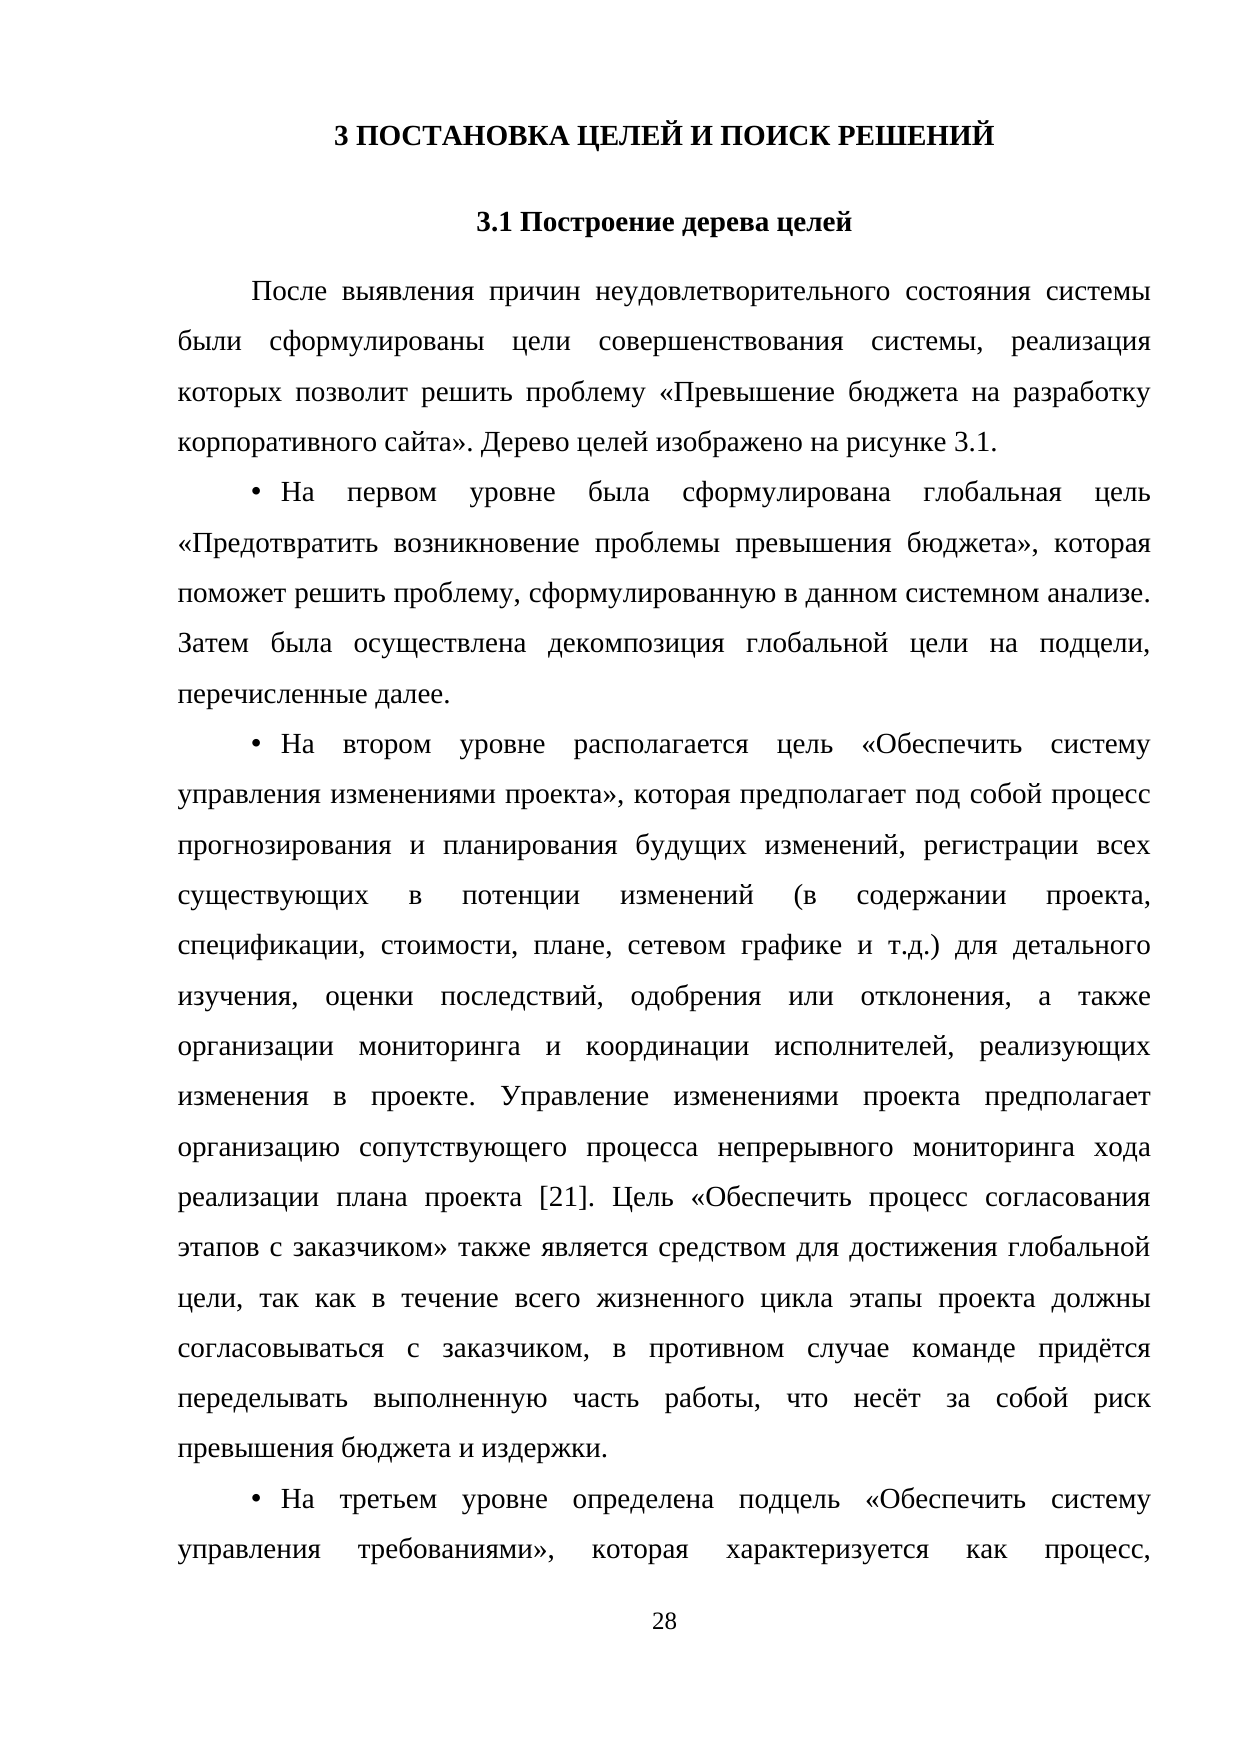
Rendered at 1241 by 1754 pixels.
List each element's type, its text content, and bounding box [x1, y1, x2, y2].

list На третьем уровне определена подцель «Обеспечить систему управления требованиями», которая характеризуется как процесс, [177, 1481, 1152, 1565]
text После выявления причин неудовлетворительного состояния системы были сформулированы цели совершенствования системы, реализация которых позволит решить проблему «Превышение бюджета на разработку корпоративного сайта». Дерево целей изображено на рисунке 3.1. [177, 273, 1152, 458]
list На первом уровне была сформулирована глобальная цель «Предотвратить возникновение проблемы превышения бюджета», которая поможет решить проблему, сформулированную в данном системном анализе. Затем была осуществлена декомпозиция глобальной цели на подцели, перечисленные далее. [177, 474, 1152, 709]
list На втором уровне располагается цель «Обеспечить систему управления изменениями проекта», которая предполагает под собой процесс прогнозирования и планирования будущих изменений, регистрации всех существующих в потенции изменений (в содержании проекта, спецификации, стоимости, плане, сетевом графике и т.д.) для детального изучения, оценки последствий, одобрения или отклонения, а также организации мониторинга и координации исполнителей, реализующих изменения в проекте. Управление изменениями проекта предполагает организацию сопутствующего процесса непрерывного мониторинга хода реализации плана проекта [21]. Цель «Обеспечить процесс согласования этапов с заказчиком» также является средством для достижения глобальной цели, так как в течение всего жизненного цикла этапы проекта должны согласовываться с заказчиком, в противном случае команде придётся переделывать выполненную часть работы, что несёт за собой риск превышения бюджета и издержки. [177, 726, 1152, 1464]
subtitle 3.1 Построение дерева целей [177, 204, 1152, 238]
subtitle 3 ПОСТАНОВКА ЦЕЛЕЙ И ПОИСК РЕШЕНИЙ [177, 118, 1152, 152]
